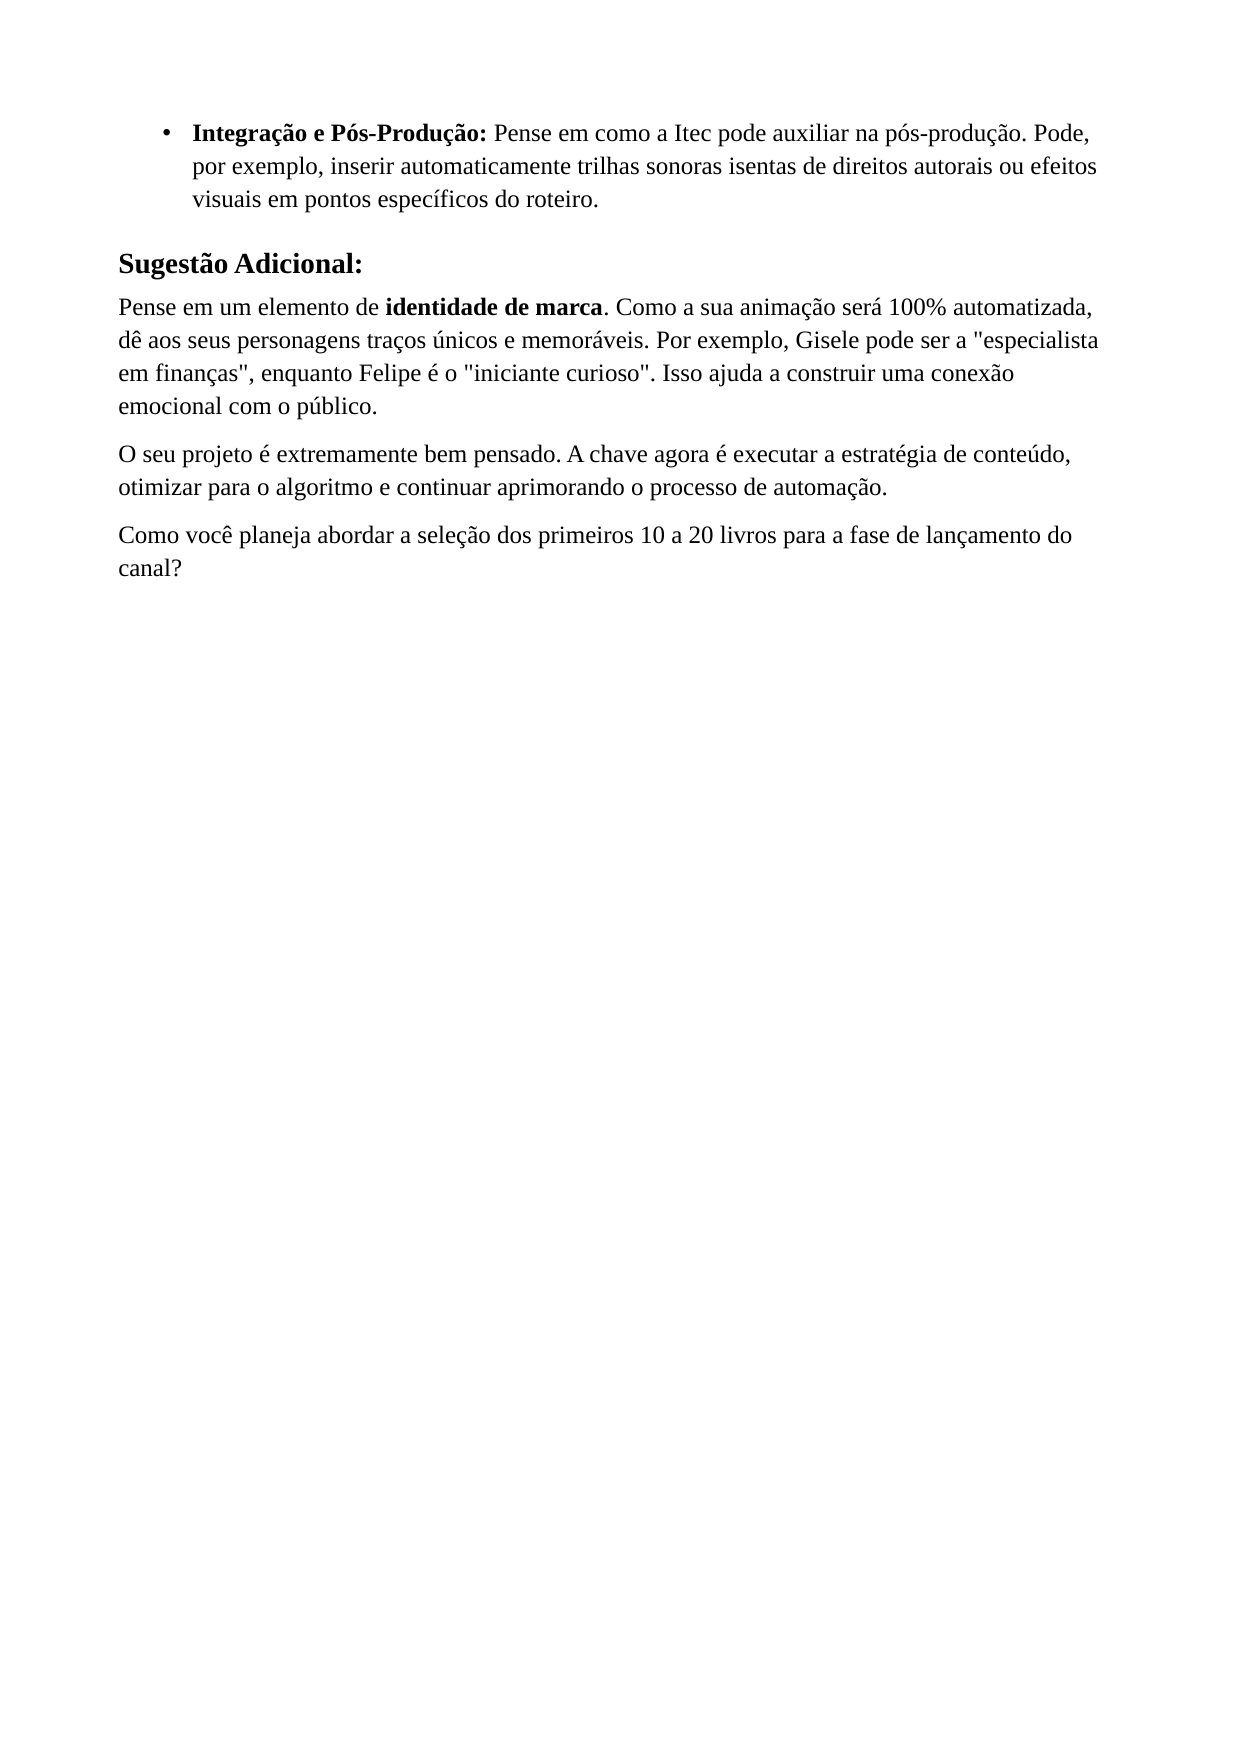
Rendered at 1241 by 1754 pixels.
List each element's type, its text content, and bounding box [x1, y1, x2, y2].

subtitle Sugestão Adicional: [118, 246, 1122, 280]
text Pense em um elemento de identidade de marca. Como a sua animação será 100% automatizada, dê aos seus personagens traços únicos e memoráveis. Por exemplo, Gisele pode ser a "especialista em finanças", enquanto Felipe é o "iniciante curioso". Isso ajuda a construir uma conexão emocional com o público. [118, 292, 1122, 420]
list Integração e Pós-Produção: Pense em como a Itec pode auxiliar na pós-produção. Pode, por exemplo, inserir automaticamente trilhas sonoras isentas de direitos autorais ou efeitos visuais em pontos específicos do roteiro. [162, 118, 1122, 213]
text O seu projeto é extremamente bem pensado. A chave agora é executar a estratégia de conteúdo, otimizar para o algoritmo e continuar aprimorando o processo de automação. [118, 439, 1122, 501]
text Como você planeja abordar a seleção dos primeiros 10 a 20 livros para a fase de lançamento do canal? [118, 520, 1122, 581]
